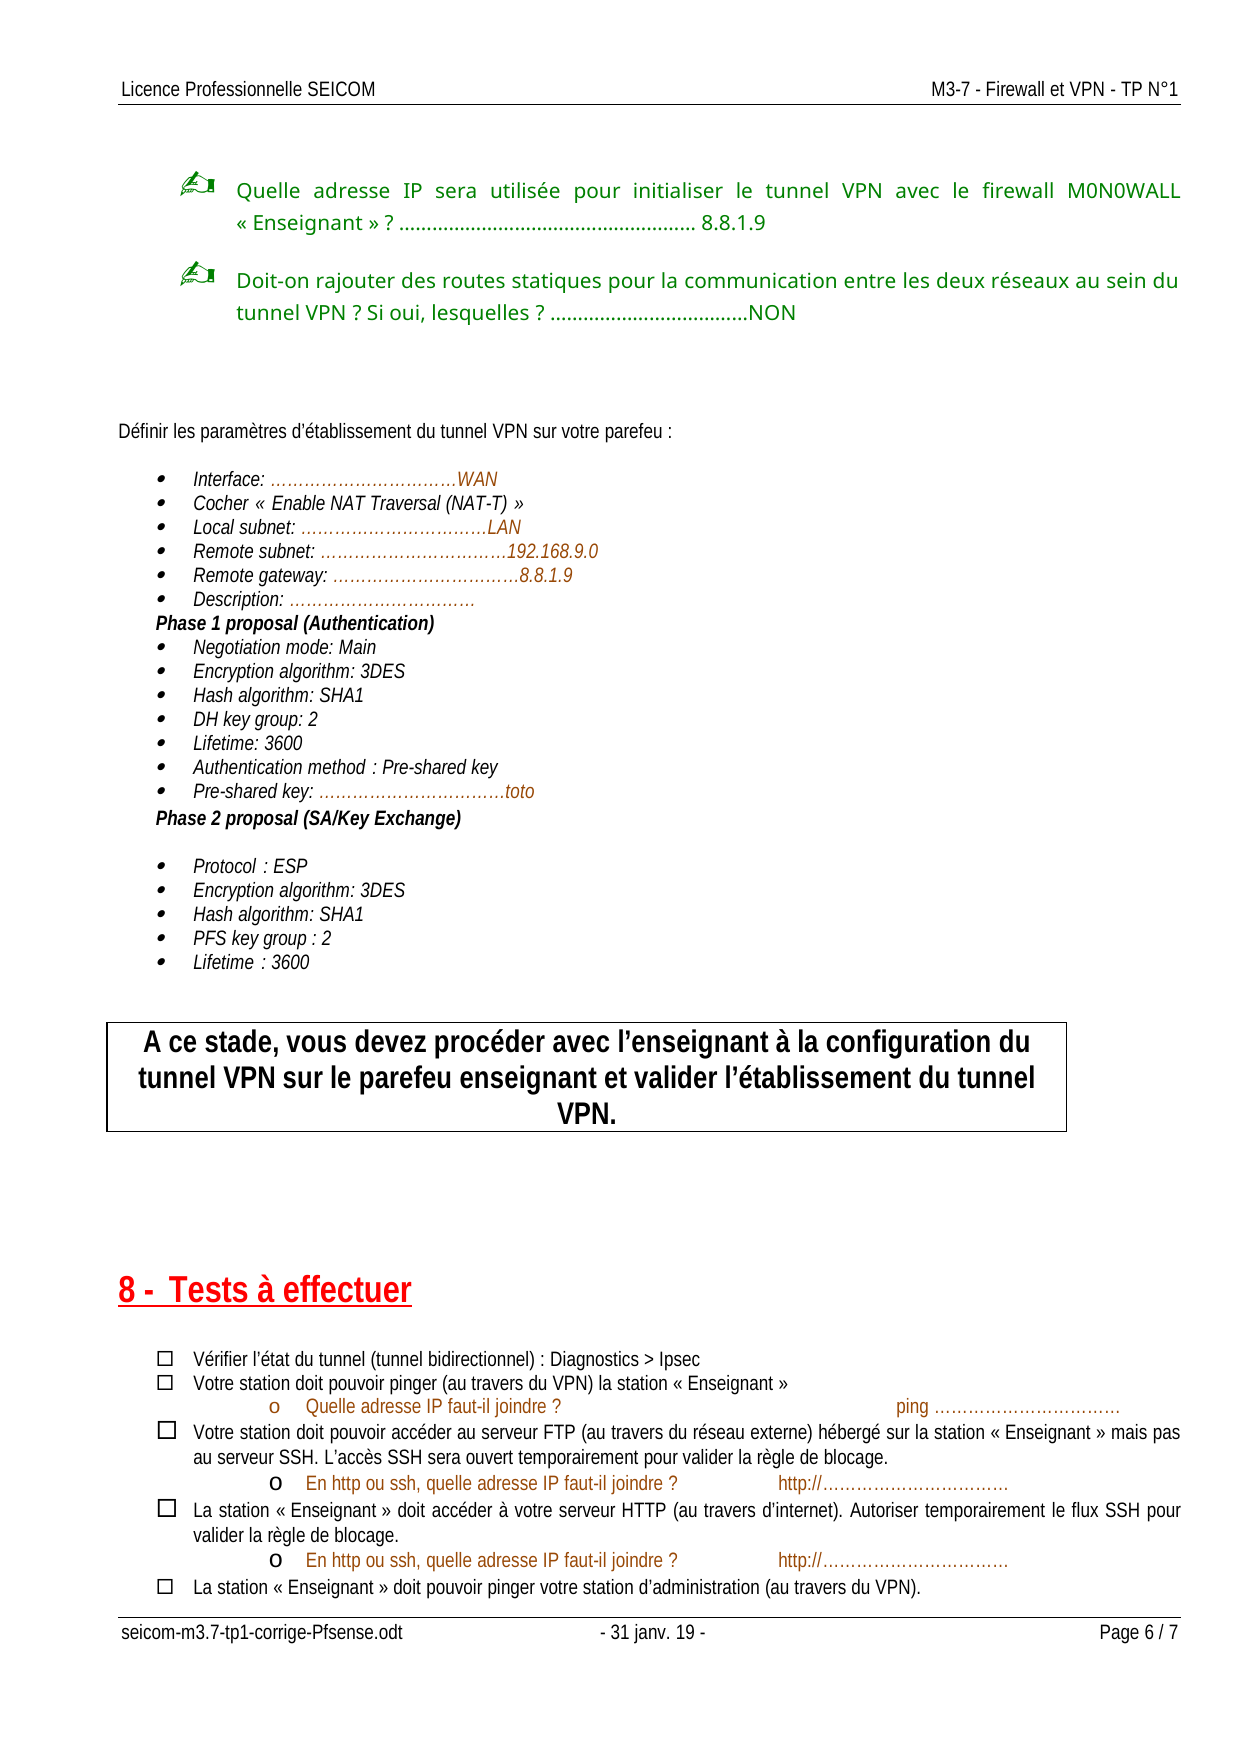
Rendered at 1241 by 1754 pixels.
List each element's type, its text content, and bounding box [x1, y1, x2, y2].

list En http ou ssh, quelle adresse IP faut-il joindre ? http://…………………………… [268, 1547, 1181, 1575]
subtitle Tests à effectuer [118, 1268, 1181, 1311]
list Hash algorithm: SHA1 [156, 902, 1181, 926]
list Description: …………………………… [156, 587, 1181, 611]
list Negotiation mode: Main [156, 635, 1181, 659]
list Quelle adresse IP faut-il joindre ? ping …………………………… [268, 1394, 1181, 1420]
table_header A ce stade, vous devez procéder avec l’enseignant à la configuration du tunnel VPN sur le parefeu enseignant et valider l’établissement du tunnel VPN. [108, 1023, 1066, 1131]
list Lifetime: 3600 [156, 731, 1181, 754]
text Phase 1 proposal (Authentication) [156, 611, 1181, 635]
list La station « Enseignant » doit accéder à votre serveur HTTP (au travers d’internet). Autoriser temporairement le flux SSH pour valider la règle de blocage. [156, 1498, 1181, 1547]
text Phase 2 proposal (SA/Key Exchange) [156, 806, 1181, 830]
list Lifetime : 3600 [156, 950, 1181, 974]
list Pre-shared key: ……………………………toto [156, 778, 1181, 802]
list DH key group: 2 [156, 707, 1181, 731]
list Remote gateway: ……………………………8.8.1.9 [156, 563, 1181, 587]
list Interface: ……………………………WAN [156, 467, 1181, 491]
list Encryption algorithm: 3DES [156, 659, 1181, 683]
list Encryption algorithm: 3DES [156, 878, 1181, 902]
list Votre station doit pouvoir pinger (au travers du VPN) la station « Enseignant » [156, 1370, 1181, 1394]
text Définir les paramètres d’établissement du tunnel VPN sur votre parefeu : [118, 419, 1181, 443]
list Hash algorithm: SHA1 [156, 683, 1181, 707]
list Doit-on rajouter des routes statiques pour la communication entre les deux réseaux au sein du tunnel VPN ? Si oui, lesquelles ? ………………………………NON [177, 260, 1181, 326]
list PFS key group : 2 [156, 926, 1181, 950]
list Cocher « Enable NAT Traversal (NAT-T) » [156, 491, 1181, 515]
list Vérifier l’état du tunnel (tunnel bidirectionnel) : Diagnostics > Ipsec [156, 1346, 1181, 1370]
list Protocol : ESP [156, 854, 1181, 878]
list Authentication method : Pre-shared key [156, 754, 1181, 778]
list En http ou ssh, quelle adresse IP faut-il joindre ? http://…………………………… [268, 1469, 1181, 1498]
list Local subnet: ……………………………LAN [156, 515, 1181, 539]
list La station « Enseignant » doit pouvoir pinger votre station d’administration (au travers du VPN). [156, 1575, 1181, 1599]
list Quelle adresse IP sera utilisée pour initialiser le tunnel VPN avec le firewall M0N0WALL « Enseignant » ? ……………………………………………… 8.8.1.9 [177, 170, 1181, 236]
list Remote subnet: ……………………………192.168.9.0 [156, 539, 1181, 563]
list Votre station doit pouvoir accéder au serveur FTP (au travers du réseau externe) hébergé sur la station « Enseignant » mais pas au serveur SSH. L’accès SSH sera ouvert temporairement pour valider la règle de blocage. [156, 1420, 1181, 1469]
